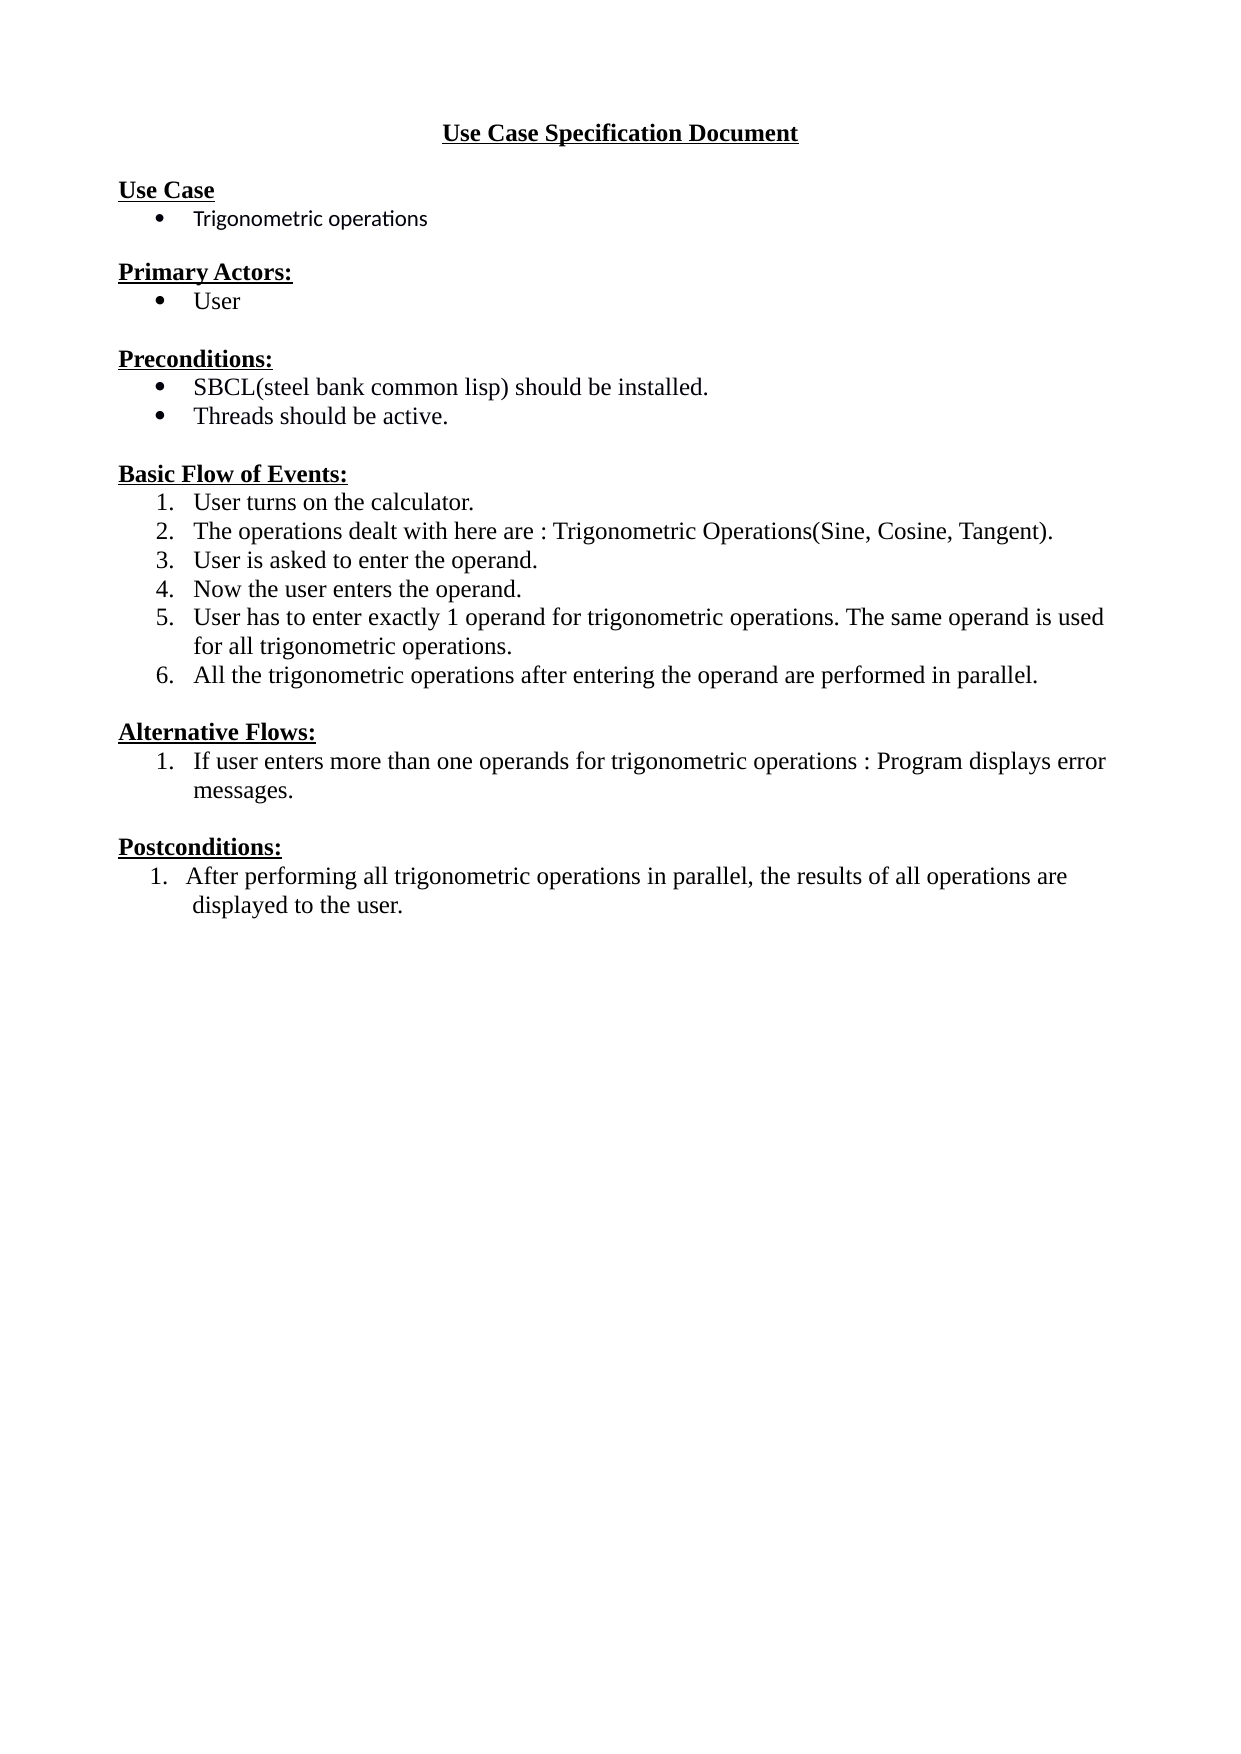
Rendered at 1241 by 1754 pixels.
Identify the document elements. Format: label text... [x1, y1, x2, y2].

list Threads should be active. [156, 401, 1122, 430]
list Postconditions: [118, 832, 1122, 861]
text Preconditions: [118, 344, 1122, 372]
text Basic Flow of Events: [118, 459, 1122, 487]
list SBCL(steel bank common lisp) should be installed. [156, 372, 1122, 401]
list User has to enter exactly 1 operand for trigonometric operations. The same operand is used for all trigonometric operations. [156, 602, 1122, 660]
list User turns on the calculator. [156, 487, 1122, 516]
list Trigonometric operations [156, 204, 1122, 232]
text Alternative Flows: [118, 717, 1122, 746]
list User [156, 286, 1122, 315]
text Use Case Specification Document [118, 118, 1122, 147]
list All the trigonometric operations after entering the operand are performed in parallel. [156, 660, 1122, 689]
list If user enters more than one operands for trigonometric operations : Program displays error messages. [156, 746, 1122, 804]
list User is asked to enter the operand. [156, 545, 1122, 574]
list Now the user enters the operand. [156, 574, 1122, 602]
text Primary Actors: [118, 257, 1122, 286]
list The operations dealt with here are : Trigonometric Operations(Sine, Cosine, Tangent). [156, 516, 1122, 545]
list 1. After performing all trigonometric operations in parallel, the results of all operations are displayed to the user. [118, 861, 1122, 919]
text Use Case [118, 176, 1122, 204]
